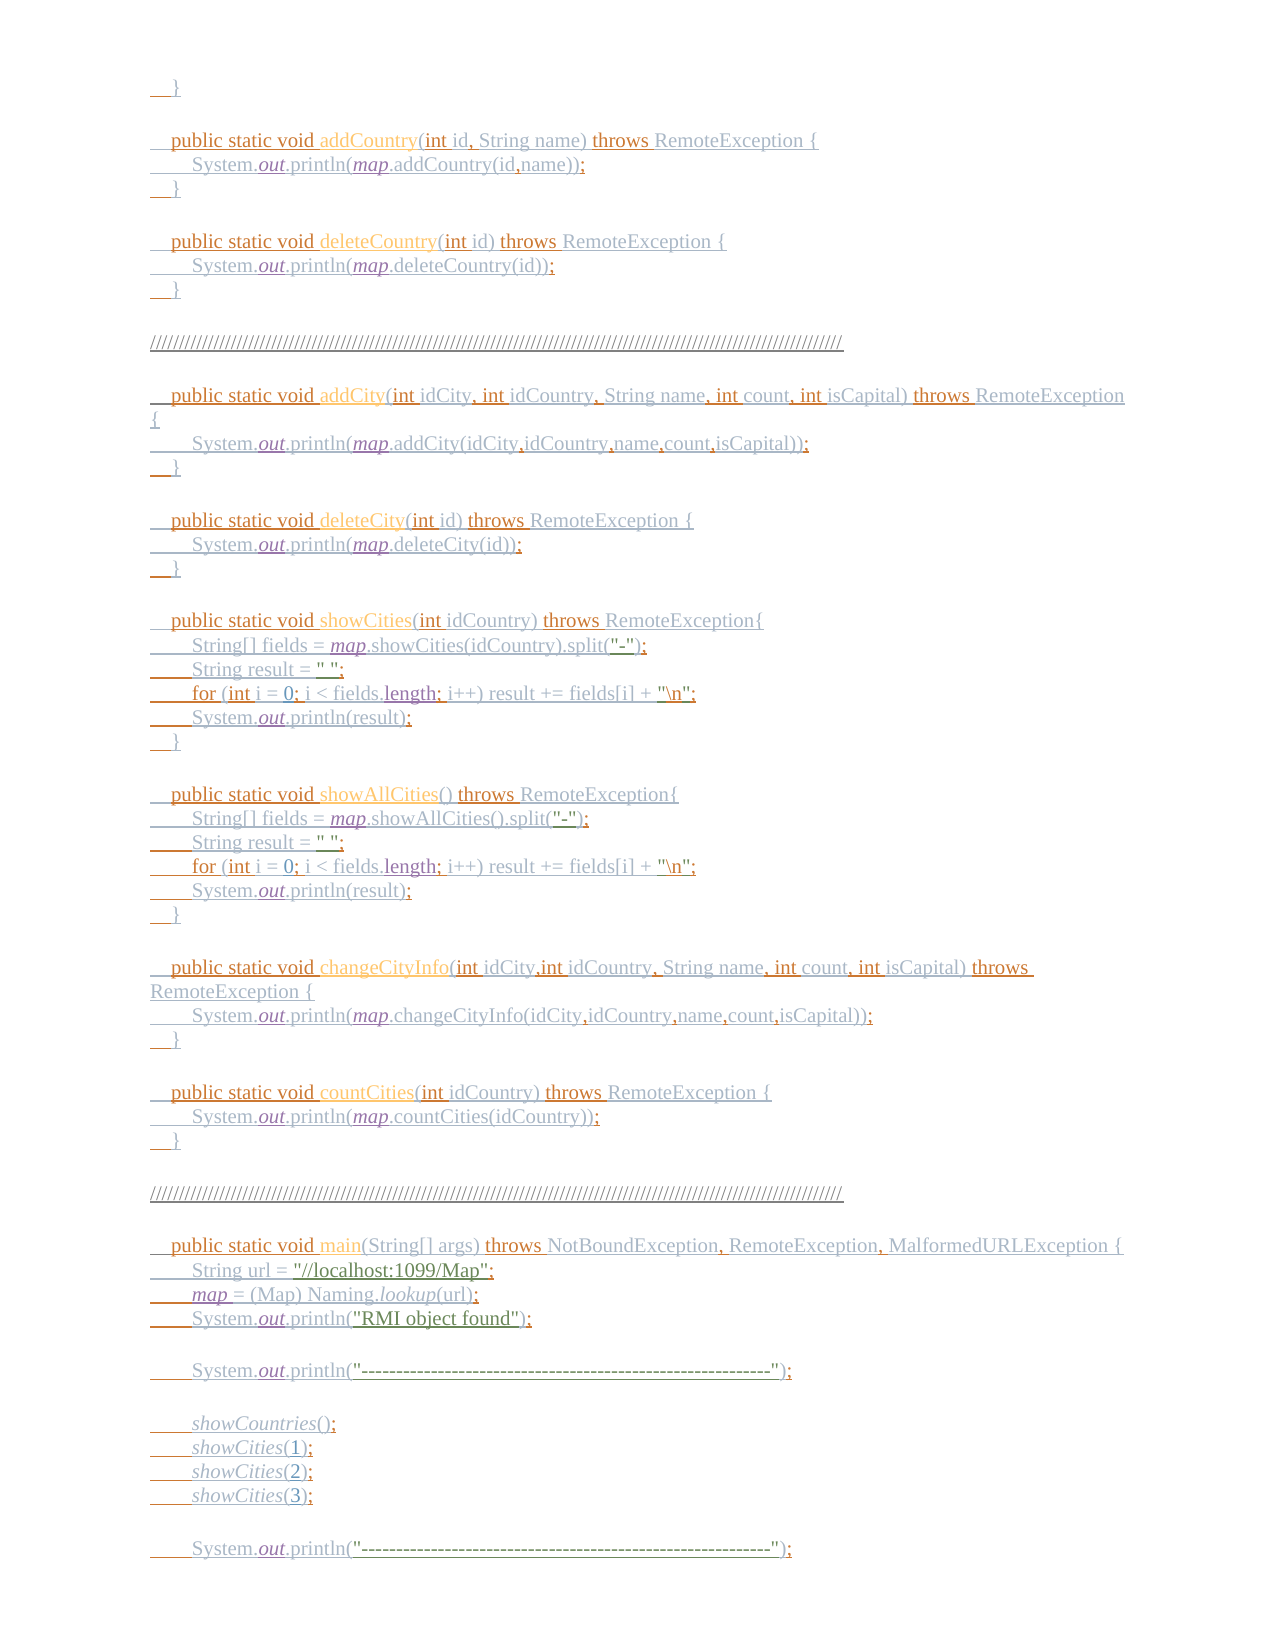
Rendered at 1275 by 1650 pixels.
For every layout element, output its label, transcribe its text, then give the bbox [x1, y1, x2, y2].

text } public static void addCountry(int id, String name) throws RemoteException { System.out.println(map.addCountry(id,name)); } public static void deleteCountry(int id) throws RemoteException { System.out.println(map.deleteCountry(id)); } //////////////////////////////////////////////////////////////////////////////////////////////////////////////////////// public static void addCity(int idCity, int idCountry, String name, int count, int isCapital) throws RemoteException [150, 75, 1125, 403]
text { System.out.println(map.addCity(idCity,idCountry,name,count,isCapital)); } public static void deleteCity(int id) throws RemoteException { System.out.println(map.deleteCity(id)); } public static void showCities(int idCountry) throws RemoteException{ String[] fields = map.showCities(idCountry).split("-"); String result = " "; for (int i = 0; i < fields.length; i++) result += fields[i] + "\n"; System.out.println(result); } public static void showAllCities() throws RemoteException{ String[] fields = map.showAllCities().split("-"); String result = " "; for (int i = 0; i < fields.length; i++) result += fields[i] + "\n"; System.out.println(result); } public static void changeCityInfo(int idCity,int idCountry, String name, int count, int isCapital) throws RemoteException { System.out.println(map.changeCityInfo(idCity,idCountry,name,count,isCapital)); } public static void countCities(int idCountry) throws RemoteException { System.out.println(map.countCities(idCountry)); } //////////////////////////////////////////////////////////////////////////////////////////////////////////////////////// public static void main(String[] args) throws NotBoundException, RemoteException, MalformedURLException { String url = "//localhost:1099/Map"; map = (Map) Naming.lookup(url); System.out.println("RMI object found"); System.out.println("-----------------------------------------------------------"); showCountries(); showCities(1); showCities(2); showCities(3); System.out.println("-----------------------------------------------------------"); [150, 405, 1125, 1560]
